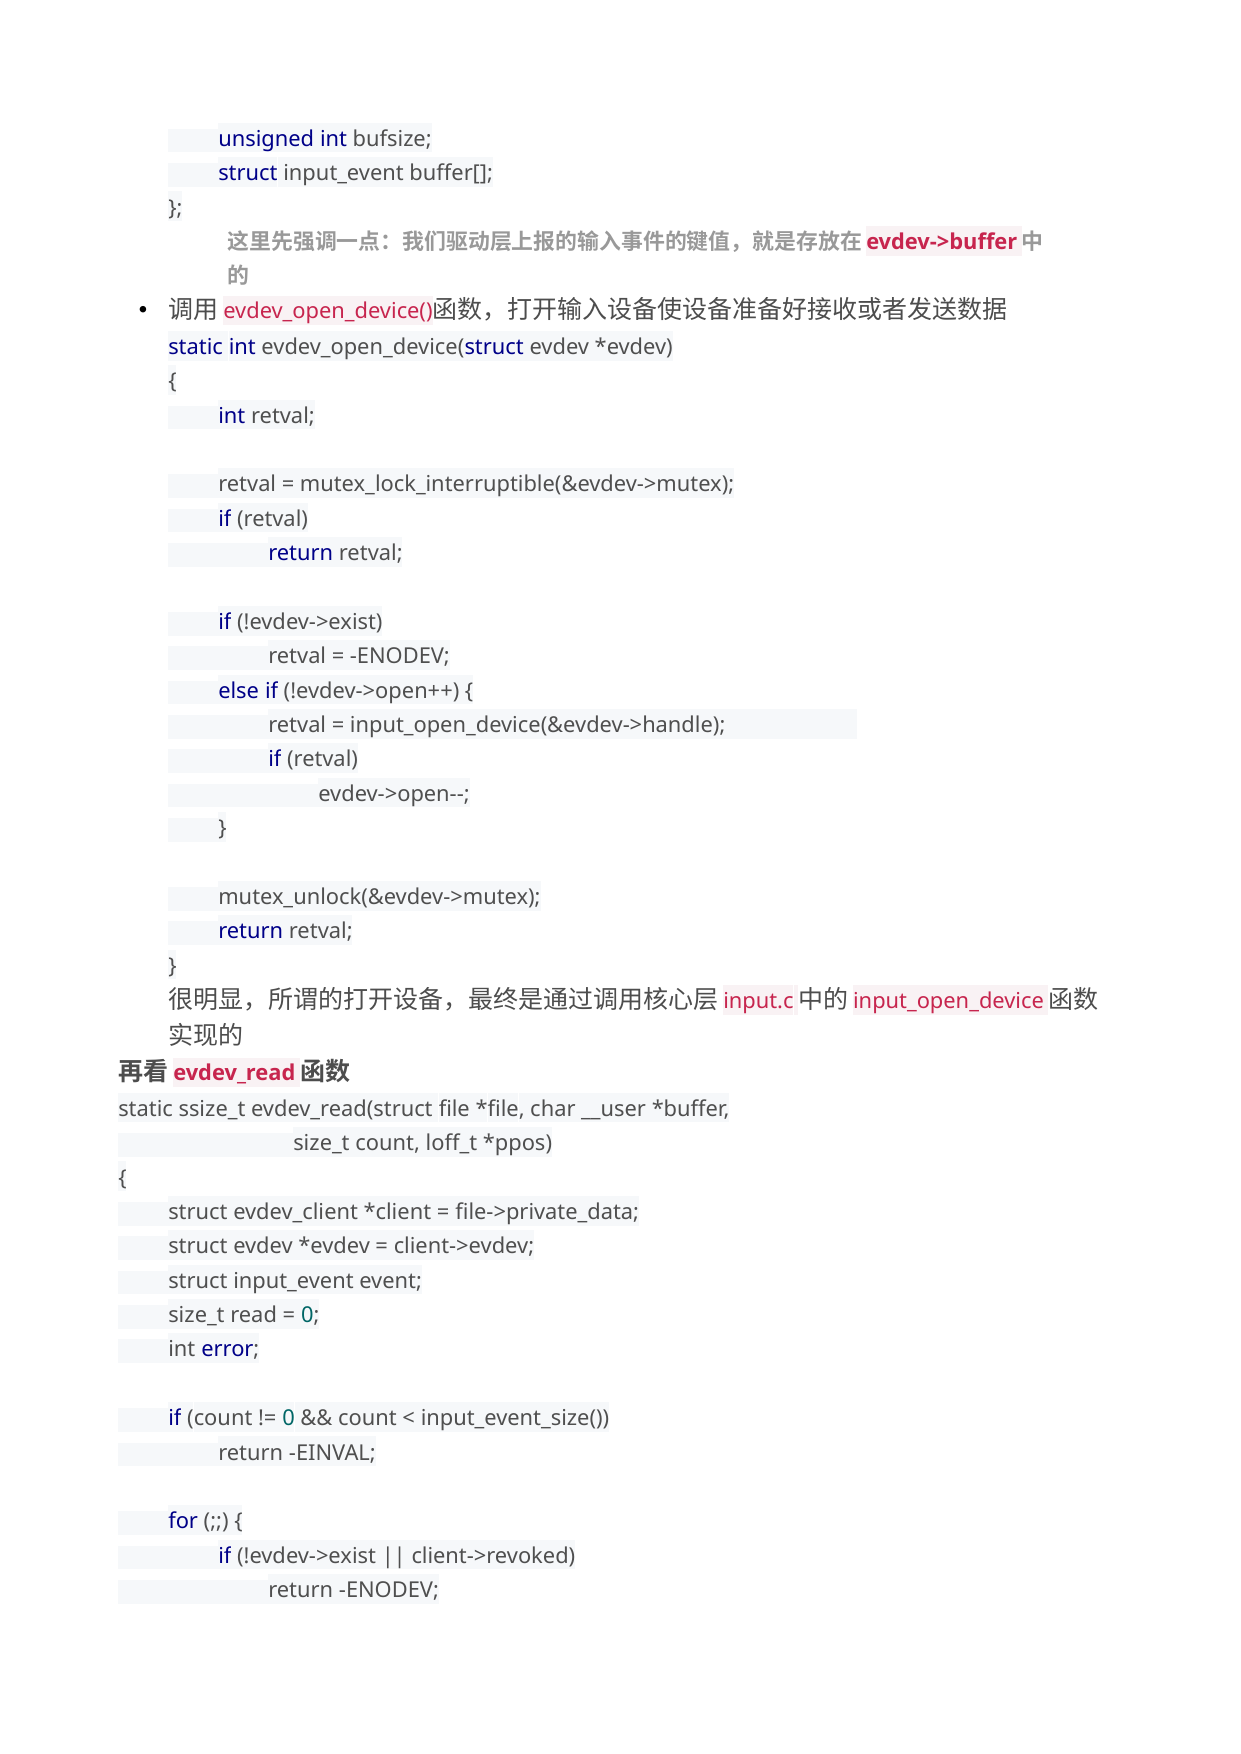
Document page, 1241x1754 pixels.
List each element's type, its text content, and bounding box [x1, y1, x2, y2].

list return retval; [168, 911, 1122, 945]
list retval = -ENODEV; [168, 636, 1122, 670]
list retval = input_open_device(&evdev->handle); [168, 704, 1122, 739]
text 再看evdev_read函数 [118, 1052, 1122, 1088]
text return -EINVAL; [118, 1432, 1122, 1466]
text for (;;) { [118, 1501, 1122, 1535]
list if (!evdev->exist) [168, 601, 1122, 636]
text size_t count, loff_t *ppos) [118, 1122, 1122, 1157]
text if (!evdev->exist || client->revoked) [118, 1535, 1122, 1569]
text struct input_event event; [118, 1260, 1122, 1294]
list }; [168, 187, 1122, 221]
list int retval; [168, 395, 1122, 429]
list retval = mutex_lock_interruptible(&evdev->mutex); [168, 464, 1122, 498]
text { [118, 1157, 1122, 1191]
list 这里先强调一点：我们驱动层上报的输入事件的键值，就是存放在evdev->buffer中的 [227, 221, 1063, 290]
text struct evdev *evdev = client->evdev; [118, 1226, 1122, 1260]
list struct input_event buffer[]; [168, 152, 1122, 187]
list mutex_unlock(&evdev->mutex); [168, 876, 1122, 911]
list static int evdev_open_device(struct evdev *evdev) [168, 326, 1122, 361]
list unsigned int bufsize; [168, 118, 1122, 152]
list if (retval) [168, 739, 1122, 773]
list 调用evdev_open_device()函数，打开输入设备使设备准备好接收或者发送数据 [168, 290, 1122, 326]
list return retval; [168, 532, 1122, 567]
text static ssize_t evdev_read(struct file *file, char __user *buffer, [118, 1088, 1122, 1122]
list } [168, 807, 1122, 842]
list 很明显，所谓的打开设备，最终是通过调用核心层input.c中的input_open_device函数实现的 [168, 979, 1122, 1052]
list } [168, 945, 1122, 979]
list if (retval) [168, 498, 1122, 532]
text int error; [118, 1329, 1122, 1363]
text return -ENODEV; [118, 1569, 1122, 1604]
text size_t read = 0; [118, 1294, 1122, 1329]
text struct evdev_client *client = file->private_data; [118, 1191, 1122, 1226]
list else if (!evdev->open++) { [168, 670, 1122, 704]
list { [168, 361, 1122, 395]
list evdev->open--; [168, 773, 1122, 807]
text if (count != 0 && count < input_event_size()) [118, 1397, 1122, 1432]
